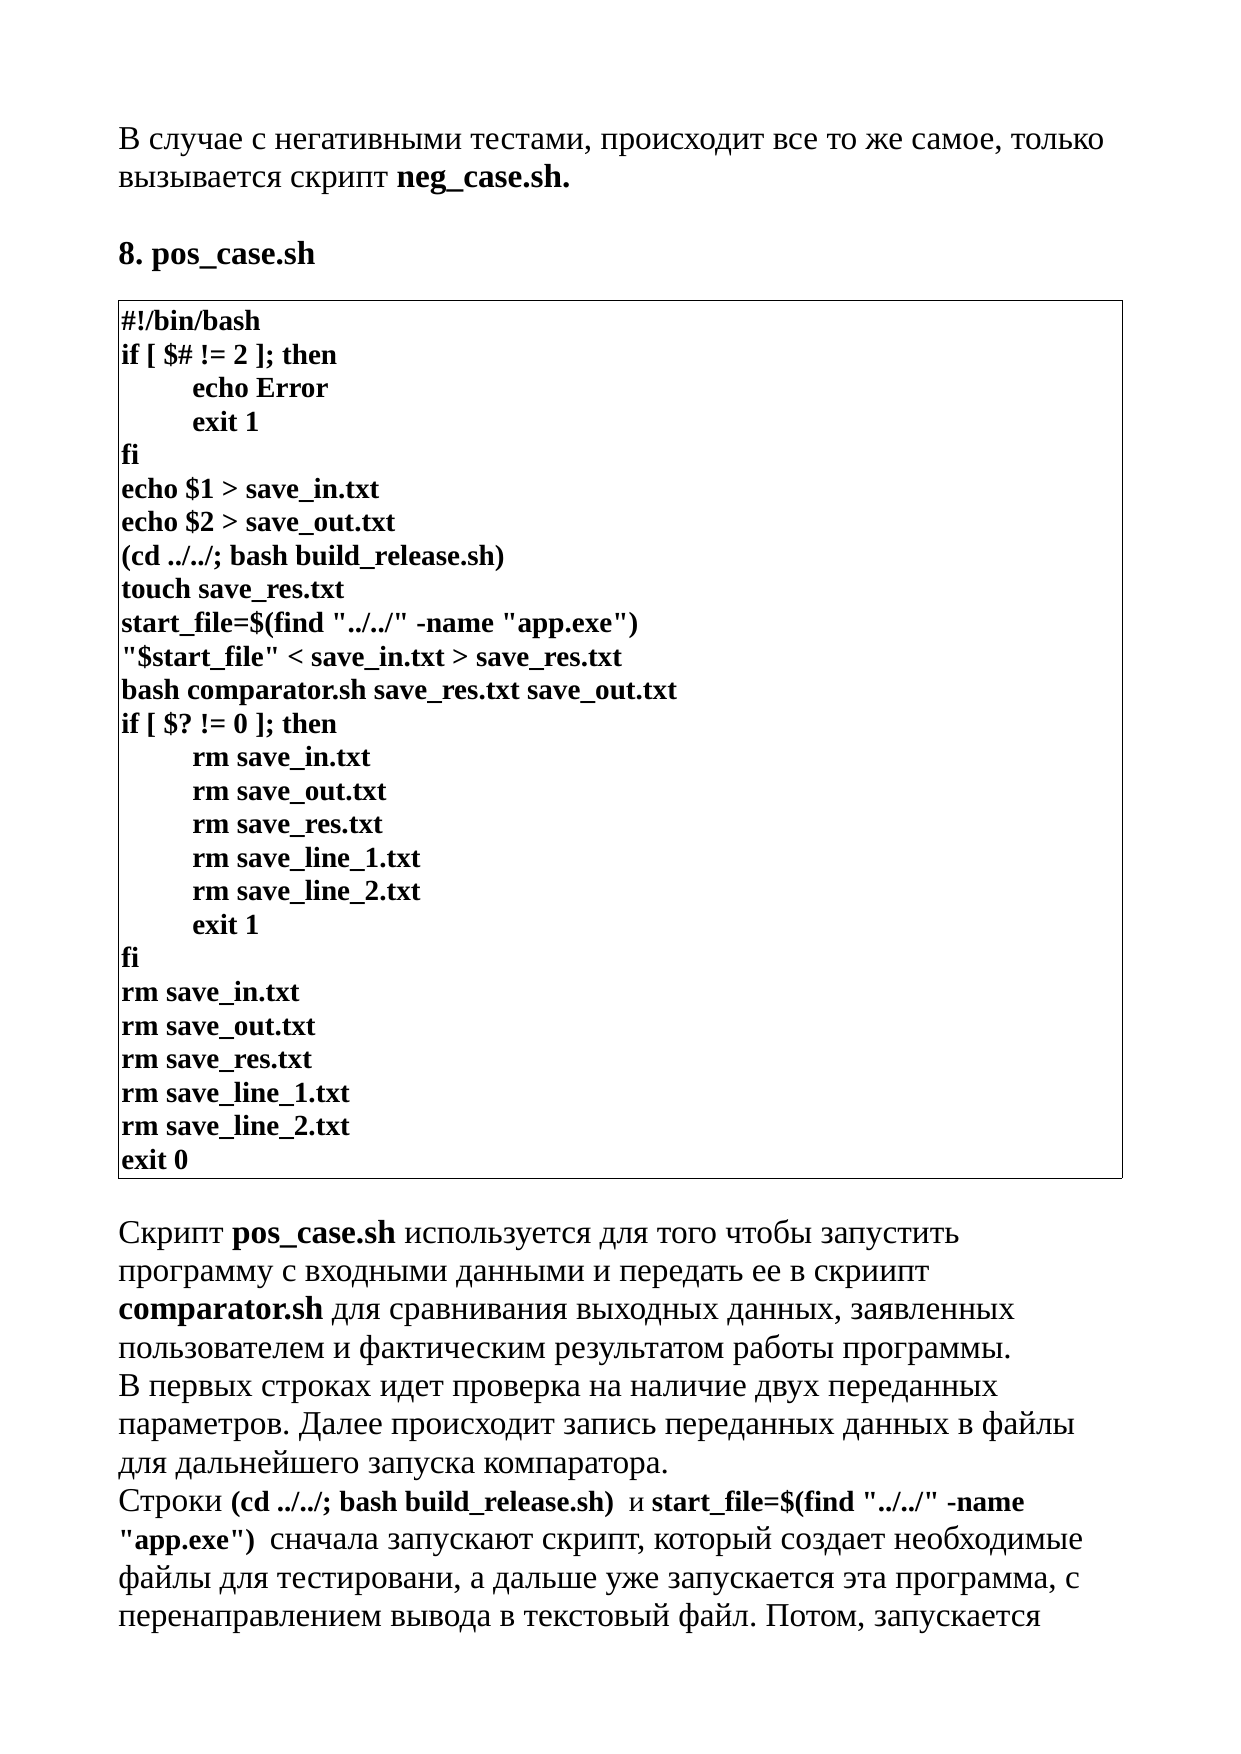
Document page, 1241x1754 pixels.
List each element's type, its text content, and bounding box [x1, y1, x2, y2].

text exit 1 [119, 401, 1122, 434]
text rm save_out.txt [119, 770, 1122, 803]
text echo Error [119, 367, 1122, 401]
text #!/bin/bash [119, 301, 1122, 334]
text Скрипт pos_case.sh используется для того чтобы запустить программу с входными данными и передать ее в скриипт comparator.sh для сравнивания выходных данных, заявленных пользователем и фактическим результатом работы программы. [118, 1212, 1122, 1365]
text (cd ../../; bash build_release.sh) [119, 535, 1122, 568]
text rm save_out.txt [119, 1004, 1122, 1038]
text В первых строках идет проверка на наличие двух переданных параметров. Далее происходит запись переданных данных в файлы для дальнейшего запуска компаратора. [118, 1365, 1122, 1480]
text if [ $? != 0 ]; then [119, 703, 1122, 736]
text exit 1 [119, 904, 1122, 937]
text start_file=$(find "../../" -name "app.exe") [119, 602, 1122, 636]
text Строки (cd ../../; bash build_release.sh) и start_file=$(find "../../" -name "app.exe") сначала запускают скрипт, который создает необходимые файлы для тестировани, а дальше уже запускается эта программа, с перенаправлением вывода в текстовый файл. Потом, запускается [118, 1480, 1122, 1633]
text rm save_line_2.txt [119, 870, 1122, 904]
text exit 0 [119, 1139, 1122, 1178]
text 8. pos_case.sh [118, 233, 1122, 271]
text echo $1 > save_in.txt [119, 468, 1122, 501]
text rm save_in.txt [119, 736, 1122, 770]
text rm save_line_2.txt [119, 1105, 1122, 1139]
text fi [119, 937, 1122, 971]
text if [ $# != 2 ]; then [119, 334, 1122, 367]
text echo $2 > save_out.txt [119, 501, 1122, 535]
text rm save_res.txt [119, 803, 1122, 837]
text rm save_in.txt [119, 971, 1122, 1004]
text fi [119, 434, 1122, 468]
text rm save_res.txt [119, 1038, 1122, 1072]
text rm save_line_1.txt [119, 1072, 1122, 1105]
text В случае с негативными тестами, происходит все то же самое, только вызывается скрипт neg_case.sh. [118, 118, 1122, 195]
text touch save_res.txt [119, 568, 1122, 602]
text rm save_line_1.txt [119, 837, 1122, 870]
text bash comparator.sh save_res.txt save_out.txt [119, 669, 1122, 703]
text "$start_file" < save_in.txt > save_res.txt [119, 636, 1122, 669]
